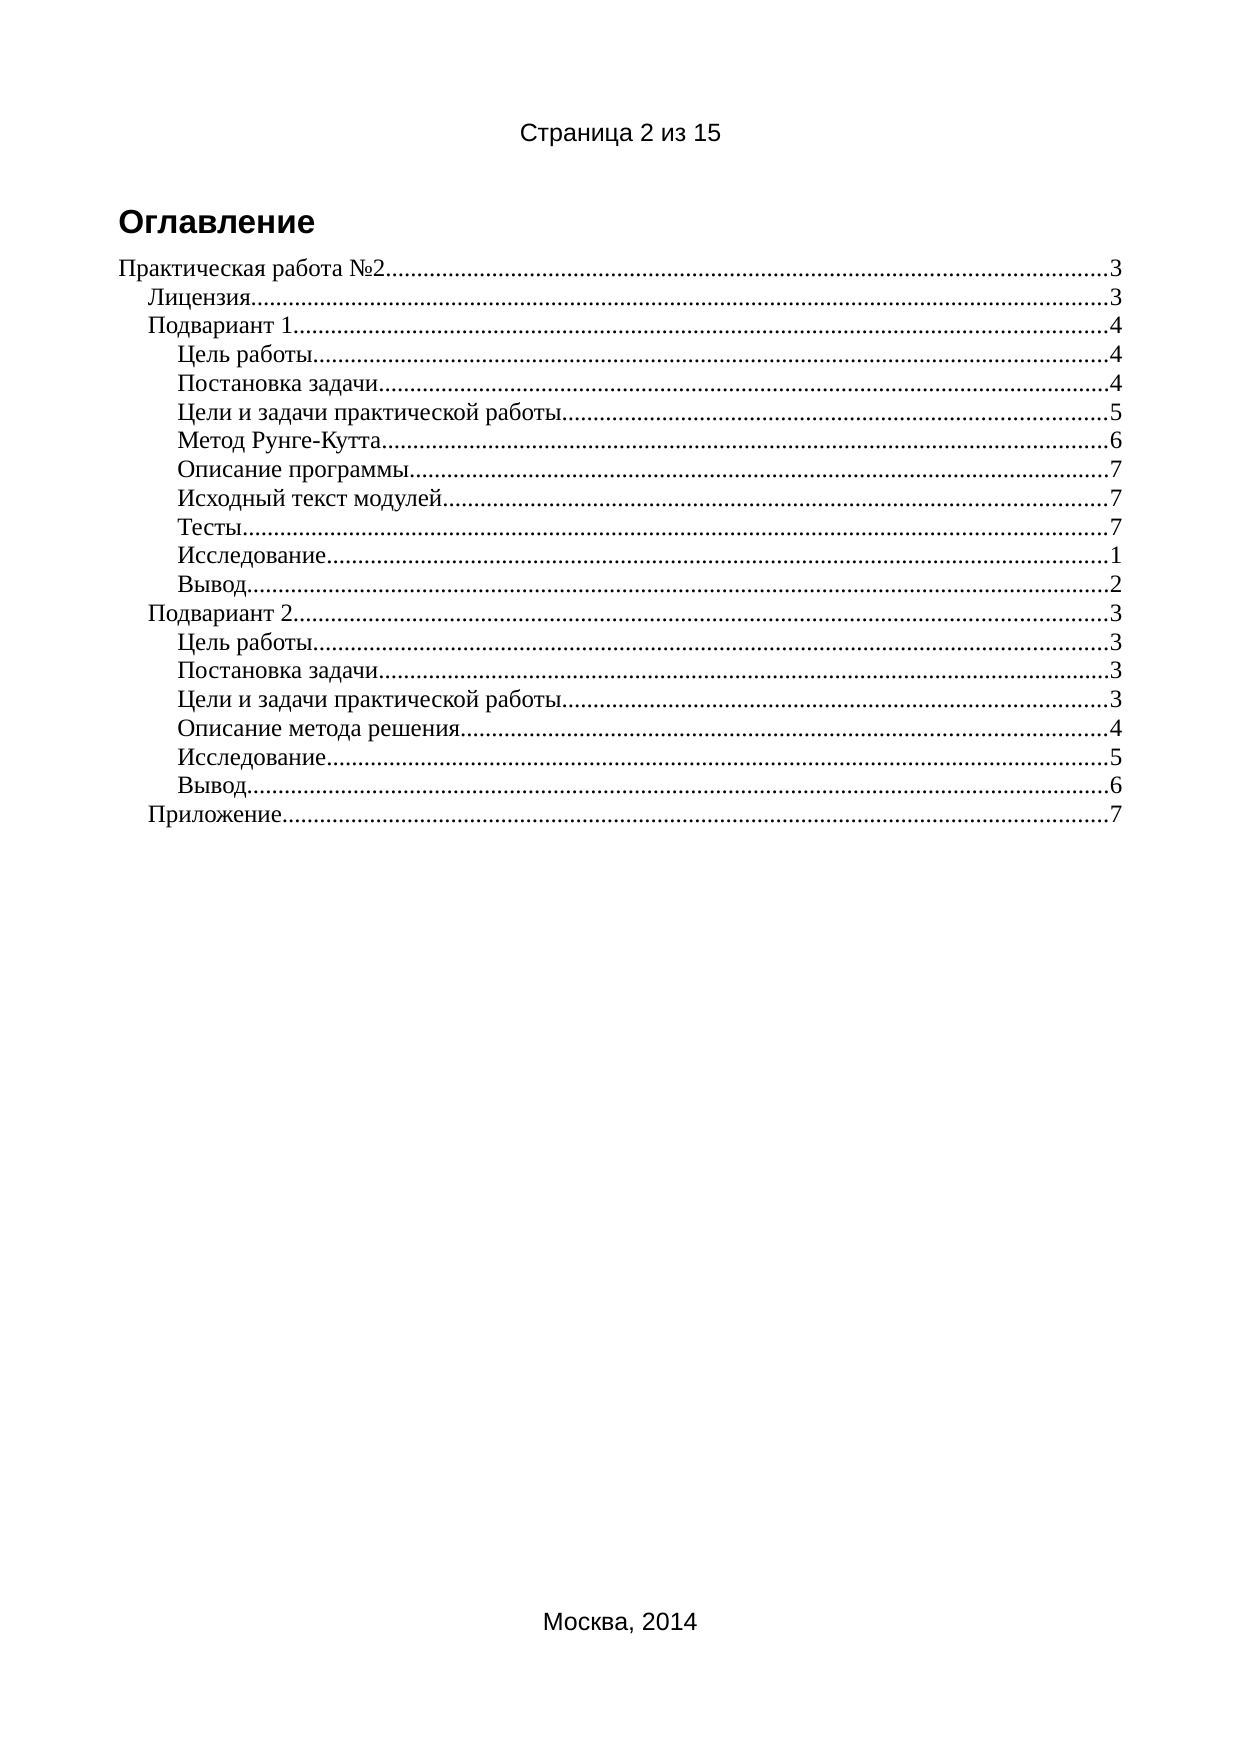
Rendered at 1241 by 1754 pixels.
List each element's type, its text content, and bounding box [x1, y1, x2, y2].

text Подвариант 1 4 [148, 310, 1122, 339]
text Постановка задачи 4 [177, 368, 1122, 397]
text Исходный текст модулей 7 [177, 483, 1122, 512]
subtitle Оглавление [118, 202, 1122, 240]
text Цель работы 3 [177, 627, 1122, 655]
text Описание программы 7 [177, 454, 1122, 483]
text Цели и задачи практической работы 5 [177, 397, 1122, 425]
text Приложение 7 [148, 799, 1122, 828]
text Тесты 7 [177, 512, 1122, 540]
text Цель работы 4 [177, 339, 1122, 368]
text Практическая работа №2 3 [118, 253, 1122, 282]
text Вывод 2 [177, 569, 1122, 598]
text Вывод 6 [177, 770, 1122, 799]
text Подвариант 2 3 [148, 598, 1122, 627]
text Исследование 1 [177, 540, 1122, 569]
text Постановка задачи 3 [177, 655, 1122, 684]
text Лицензия 3 [148, 282, 1122, 310]
text Метод Рунге-Кутта 6 [177, 425, 1122, 454]
text Описание метода решения 4 [177, 713, 1122, 742]
text Цели и задачи практической работы 3 [177, 684, 1122, 713]
text Исследование 5 [177, 742, 1122, 770]
